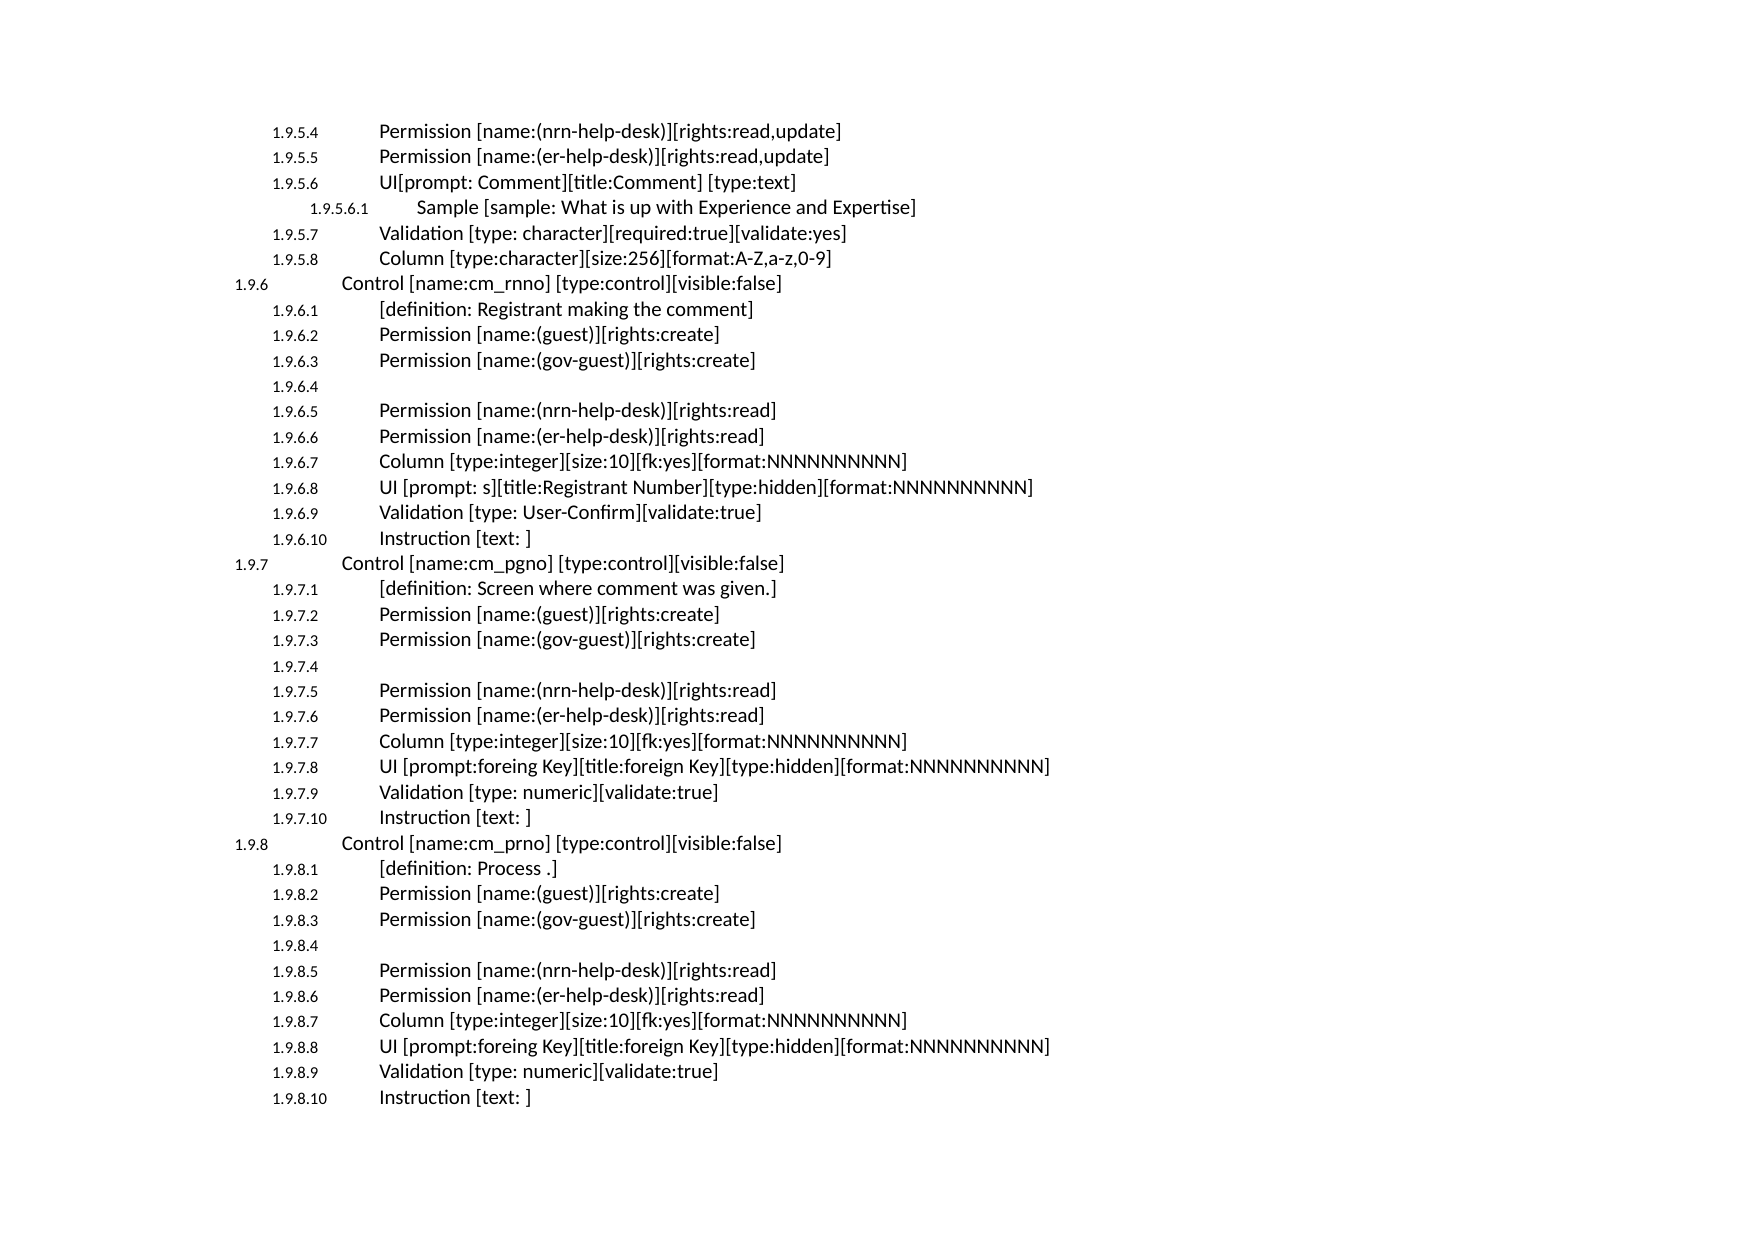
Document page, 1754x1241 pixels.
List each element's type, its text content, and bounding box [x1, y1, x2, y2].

list Column [type:character][size:256][format:A-Z,a-z,0-9] [268, 245, 1636, 271]
list Validation [type: User-Confirm][validate:true] [268, 499, 1636, 525]
list Sample [sample: What is up with Experience and Expertise] [306, 194, 1636, 220]
list Column [type:integer][size:10][fk:yes][format:NNNNNNNNNN] [268, 1008, 1636, 1033]
list Instruction [text: ] [268, 1084, 1636, 1109]
list Column [type:integer][size:10][fk:yes][format:NNNNNNNNNN] [268, 448, 1636, 474]
list Permission [name:(nrn-help-desk)][rights:read] [268, 398, 1636, 423]
list Permission [name:(nrn-help-desk)][rights:read] [268, 957, 1636, 982]
list UI[prompt: Comment][title:Comment] [type:text] [268, 169, 1636, 194]
list UI [prompt:foreing Key][title:foreign Key][type:hidden][format:NNNNNNNNNN] [268, 753, 1636, 779]
list Permission [name:(guest)][rights:create] [268, 881, 1636, 906]
list Permission [name:(er-help-desk)][rights:read] [268, 982, 1636, 1008]
list Permission [name:(guest)][rights:create] [268, 321, 1636, 347]
list Control [name:cm_prno] [type:control][visible:false] [231, 830, 1636, 855]
list Validation [type: character][required:true][validate:yes] [268, 220, 1636, 245]
list Validation [type: numeric][validate:true] [268, 1058, 1636, 1084]
list [definition: Process .] [268, 855, 1636, 881]
list Control [name:cm_rnno] [type:control][visible:false] [231, 271, 1636, 296]
list Validation [type: numeric][validate:true] [268, 779, 1636, 804]
list Permission [name:(gov-guest)][rights:create] [268, 626, 1636, 652]
list Instruction [text: ] [268, 804, 1636, 830]
list Permission [name:(guest)][rights:create] [268, 601, 1636, 626]
list Column [type:integer][size:10][fk:yes][format:NNNNNNNNNN] [268, 728, 1636, 753]
list [definition: Registrant making the comment] [268, 296, 1636, 321]
list Permission [name:(nrn-help-desk)][rights:read] [268, 677, 1636, 703]
list Permission [name:(nrn-help-desk)][rights:read,update] [268, 118, 1636, 143]
list Instruction [text: ] [268, 525, 1636, 550]
list Permission [name:(er-help-desk)][rights:read,update] [268, 143, 1636, 169]
list Control [name:cm_pgno] [type:control][visible:false] [231, 550, 1636, 576]
list Permission [name:(er-help-desk)][rights:read] [268, 703, 1636, 728]
list Permission [name:(gov-guest)][rights:create] [268, 906, 1636, 931]
list [definition: Screen where comment was given.] [268, 576, 1636, 601]
list UI [prompt:foreing Key][title:foreign Key][type:hidden][format:NNNNNNNNNN] [268, 1033, 1636, 1058]
list UI [prompt: s][title:Registrant Number][type:hidden][format:NNNNNNNNNN] [268, 474, 1636, 499]
list Permission [name:(gov-guest)][rights:create] [268, 347, 1636, 372]
list Permission [name:(er-help-desk)][rights:read] [268, 423, 1636, 448]
